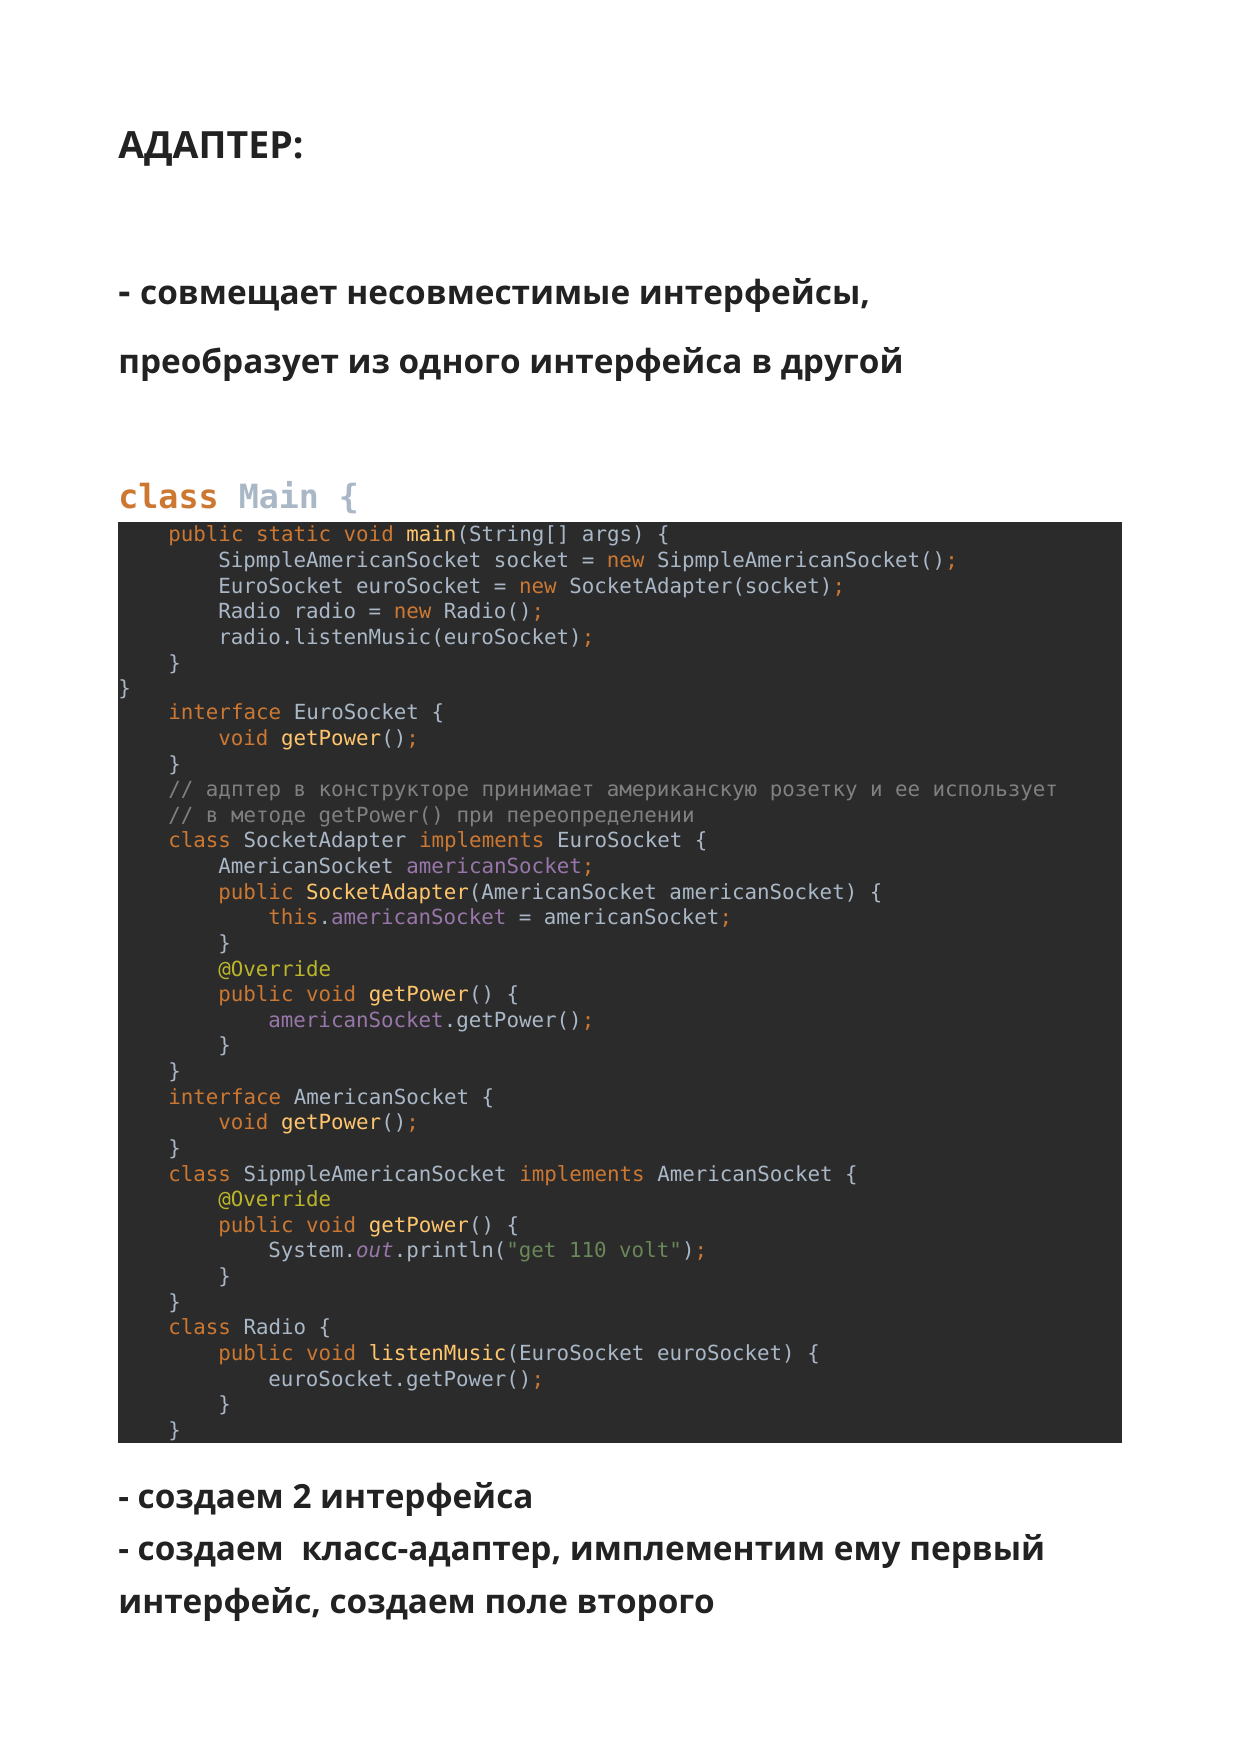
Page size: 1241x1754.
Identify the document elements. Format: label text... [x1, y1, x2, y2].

text АДАПТЕР: [118, 118, 1122, 169]
text - совмещает несовместимые интерфейсы, [118, 264, 1122, 316]
text Radio radio = new Radio(); [118, 599, 1122, 625]
text radio.listenMusic(euroSocket); [118, 625, 1122, 651]
text } [118, 752, 1122, 777]
text System.out.println("get 110 volt"); [118, 1238, 1122, 1264]
text public SocketAdapter(AmericanSocket americanSocket) { [118, 880, 1122, 905]
text } [118, 1264, 1122, 1290]
text @Override [118, 957, 1122, 982]
text void getPower(); [118, 726, 1122, 752]
text public static void main(String[] args) { [118, 522, 1122, 548]
text euroSocket.getPower(); [118, 1367, 1122, 1392]
text - создаем класс-адаптер, имплементим ему первый интерфейс, создаем поле второго [118, 1525, 1122, 1623]
text } [118, 1290, 1122, 1315]
text } [118, 1418, 1122, 1443]
text // адптер в конструкторе принимает американскую розетку и ее использует [118, 777, 1122, 803]
text interface EuroSocket { [118, 700, 1122, 726]
text class Radio { [118, 1315, 1122, 1341]
text } [118, 651, 1122, 676]
text AmericanSocket americanSocket; [118, 854, 1122, 880]
text void getPower(); [118, 1110, 1122, 1136]
text public void listenMusic(EuroSocket euroSocket) { [118, 1341, 1122, 1367]
text } [118, 931, 1122, 957]
text // в методе getPower() при переопределении [118, 803, 1122, 828]
text - создаем 2 интерфейса [118, 1473, 1122, 1518]
text } [118, 676, 1122, 700]
text public void getPower() { [118, 1213, 1122, 1238]
text interface AmericanSocket { [118, 1085, 1122, 1110]
text } [118, 1136, 1122, 1162]
text class SocketAdapter implements EuroSocket { [118, 828, 1122, 854]
text class SipmpleAmericanSocket implements AmericanSocket { [118, 1162, 1122, 1187]
text } [118, 1059, 1122, 1085]
text } [118, 1392, 1122, 1418]
text this.americanSocket = americanSocket; [118, 905, 1122, 931]
text EuroSocket euroSocket = new SocketAdapter(socket); [118, 574, 1122, 599]
text преобразует из одного интерфейса в другой [118, 338, 1122, 383]
text public void getPower() { [118, 982, 1122, 1008]
text } [118, 1033, 1122, 1059]
text @Override [118, 1187, 1122, 1213]
text SipmpleAmericanSocket socket = new SipmpleAmericanSocket(); [118, 548, 1122, 574]
text americanSocket.getPower(); [118, 1008, 1122, 1033]
text class Main { [118, 478, 1122, 517]
